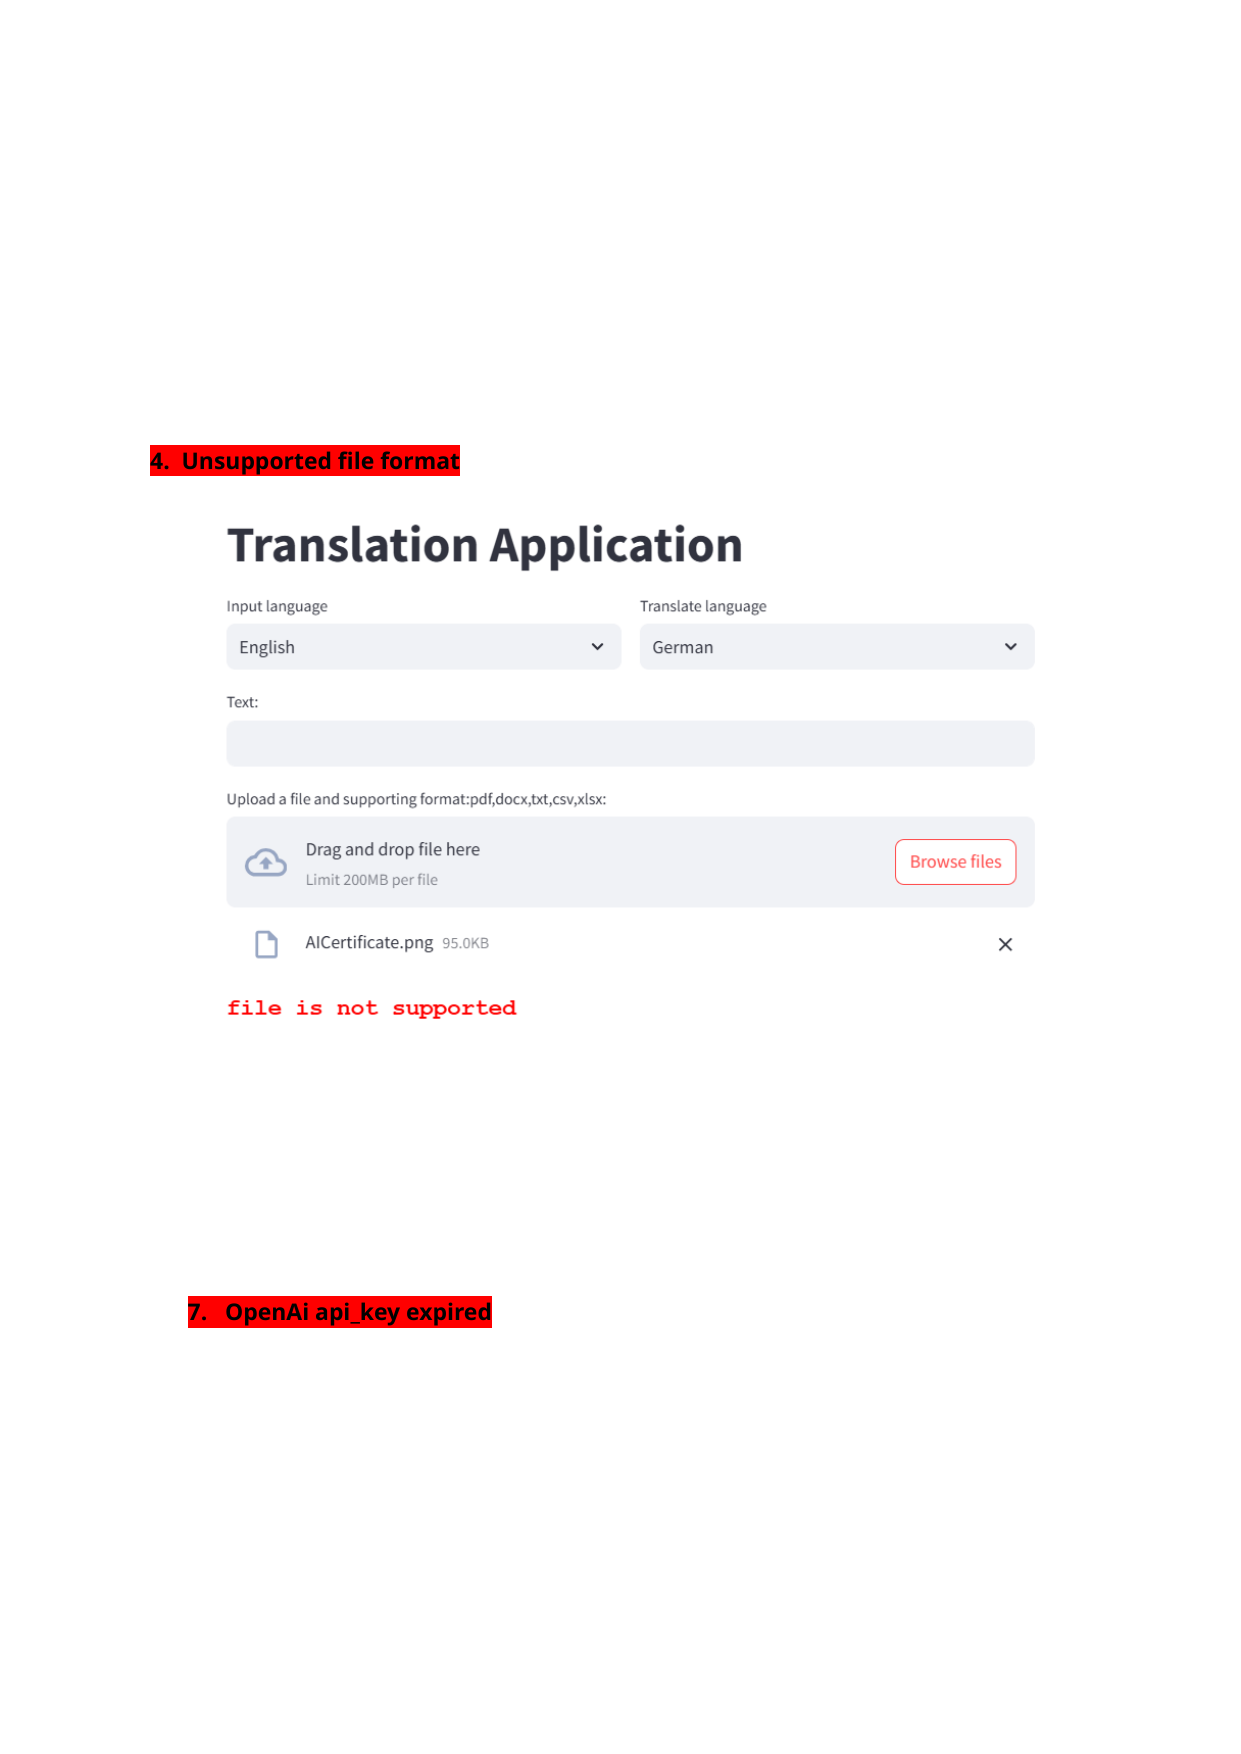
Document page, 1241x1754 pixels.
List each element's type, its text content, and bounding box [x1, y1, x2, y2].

list OpenAi api_key expired [187, 1296, 1090, 1328]
text 4. Unsupported file format [150, 445, 1090, 476]
